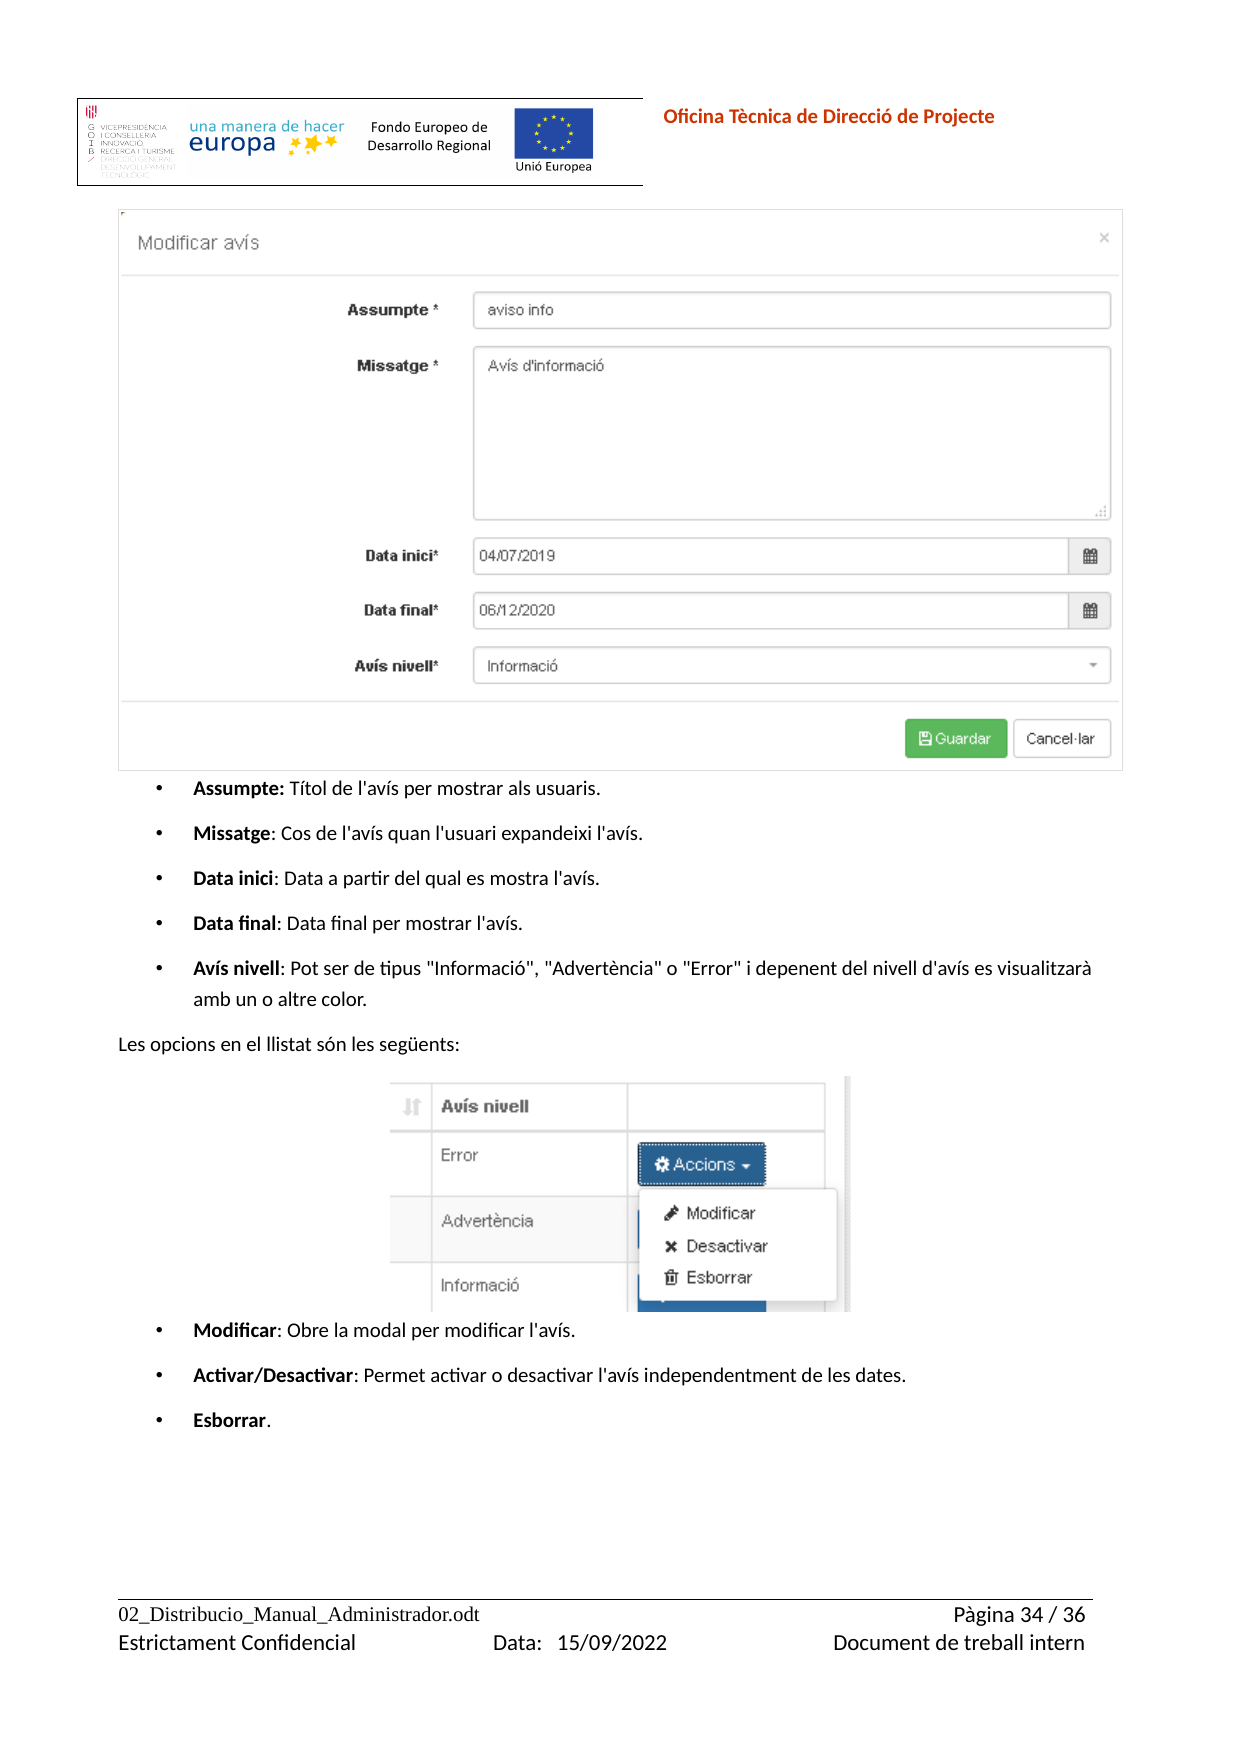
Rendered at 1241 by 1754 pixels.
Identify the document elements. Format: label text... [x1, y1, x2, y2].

picture [82, 103, 181, 180]
list Data inici: Data a partir del qual es mostra l'avís. [156, 866, 1122, 891]
picture [121, 212, 1119, 768]
picture [389, 1076, 851, 1312]
text Les opcions en el llistat són les següents: [118, 1031, 1122, 1056]
list Data final: Data final per mostrar l'avís. [156, 911, 1122, 936]
list Activar/Desactivar: Permet activar o desactivar l'avís independentment de les dates. [156, 1362, 1122, 1387]
list Esborrar. [156, 1407, 1122, 1432]
picture [187, 103, 599, 180]
list Avís nivell: Pot ser de tipus "Informació", "Advertència" o "Error" i depenent del nivell d'avís es visualitzarà amb un o altre color. [156, 956, 1122, 1011]
list Missatge: Cos de l'avís quan l'usuari expandeixi l'avís. [156, 821, 1122, 846]
list Assumpte: Títol de l'avís per mostrar als usuaris. [156, 771, 1122, 801]
list Modificar: Obre la modal per modificar l'avís. [156, 1076, 1122, 1342]
list [119, 210, 1122, 770]
